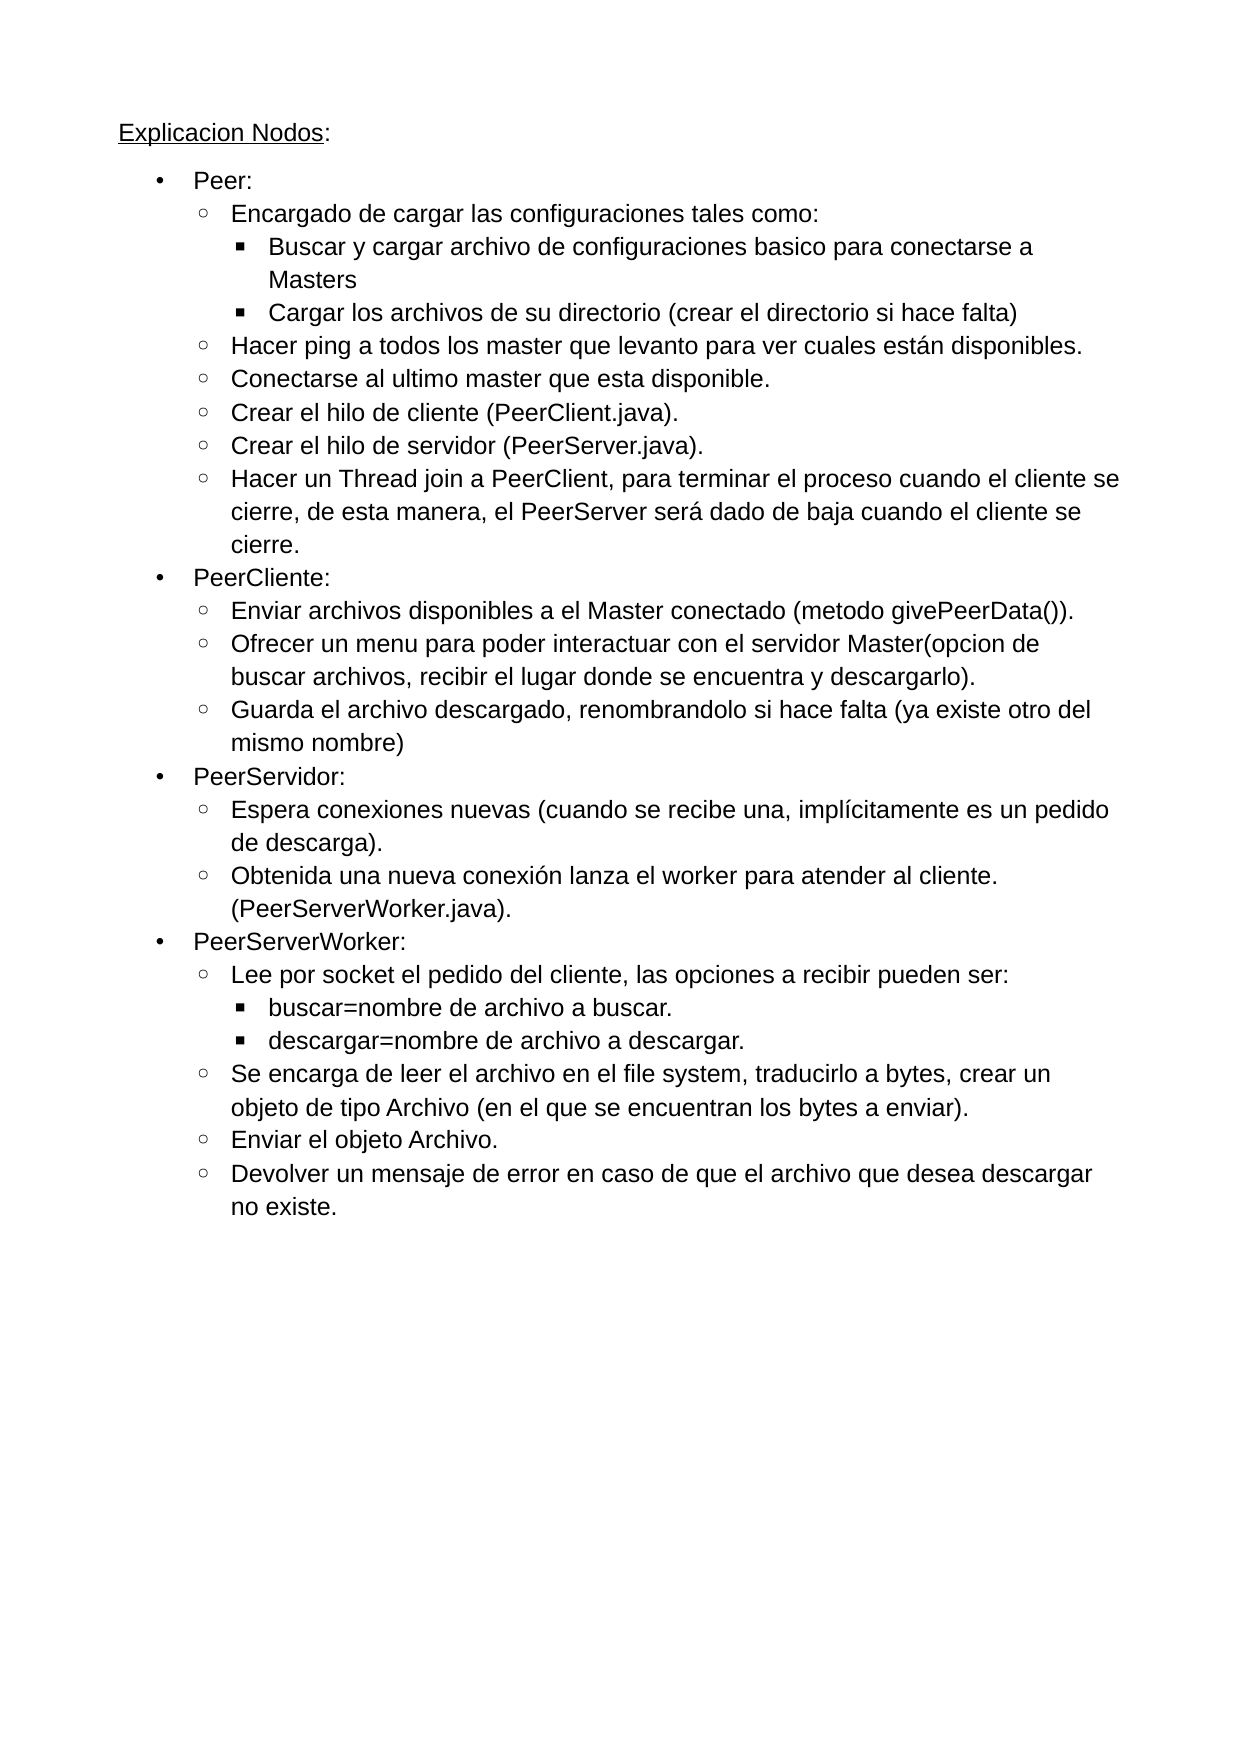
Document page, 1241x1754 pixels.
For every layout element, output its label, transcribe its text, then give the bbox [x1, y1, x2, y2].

list Enviar el objeto Archivo. [193, 1126, 1122, 1154]
list Lee por socket el pedido del cliente, las opciones a recibir pueden ser: [193, 960, 1122, 989]
list Ofrecer un menu para poder interactuar con el servidor Master(opcion de buscar archivos, recibir el lugar donde se encuentra y descargarlo). [193, 629, 1122, 691]
list Hacer un Thread join a PeerClient, para terminar el proceso cuando el cliente se cierre, de esta manera, el PeerServer será dado de baja cuando el cliente se cierre. [193, 464, 1122, 559]
list PeerServerWorker: [156, 927, 1122, 956]
list Crear el hilo de servidor (PeerServer.java). [193, 431, 1122, 459]
list Obtenida una nueva conexión lanza el worker para atender al cliente. (PeerServerWorker.java). [193, 861, 1122, 923]
list Encargado de cargar las configuraciones tales como: [193, 199, 1122, 228]
list Conectarse al ultimo master que esta disponible. [193, 364, 1122, 393]
list Peer: [156, 166, 1122, 194]
list PeerCliente: [156, 563, 1122, 592]
list Cargar los archivos de su directorio (crear el directorio si hace falta) [231, 298, 1122, 327]
text Explicacion Nodos: [118, 118, 1122, 147]
list Hacer ping a todos los master que levanto para ver cuales están disponibles. [193, 331, 1122, 360]
list Espera conexiones nuevas (cuando se recibe una, implícitamente es un pedido de descarga). [193, 794, 1122, 856]
list PeerServidor: [156, 761, 1122, 790]
list Devolver un mensaje de error en caso de que el archivo que desea descargar no existe. [193, 1159, 1122, 1221]
list Enviar archivos disponibles a el Master conectado (metodo givePeerData()). [193, 596, 1122, 625]
list descargar=nombre de archivo a descargar. [231, 1026, 1122, 1055]
list Crear el hilo de cliente (PeerClient.java). [193, 397, 1122, 426]
list buscar=nombre de archivo a buscar. [231, 993, 1122, 1022]
list Se encarga de leer el archivo en el file system, traducirlo a bytes, crear un objeto de tipo Archivo (en el que se encuentran los bytes a enviar). [193, 1059, 1122, 1121]
list Guarda el archivo descargado, renombrandolo si hace falta (ya existe otro del mismo nombre) [193, 695, 1122, 757]
list Buscar y cargar archivo de configuraciones basico para conectarse a Masters [231, 232, 1122, 294]
